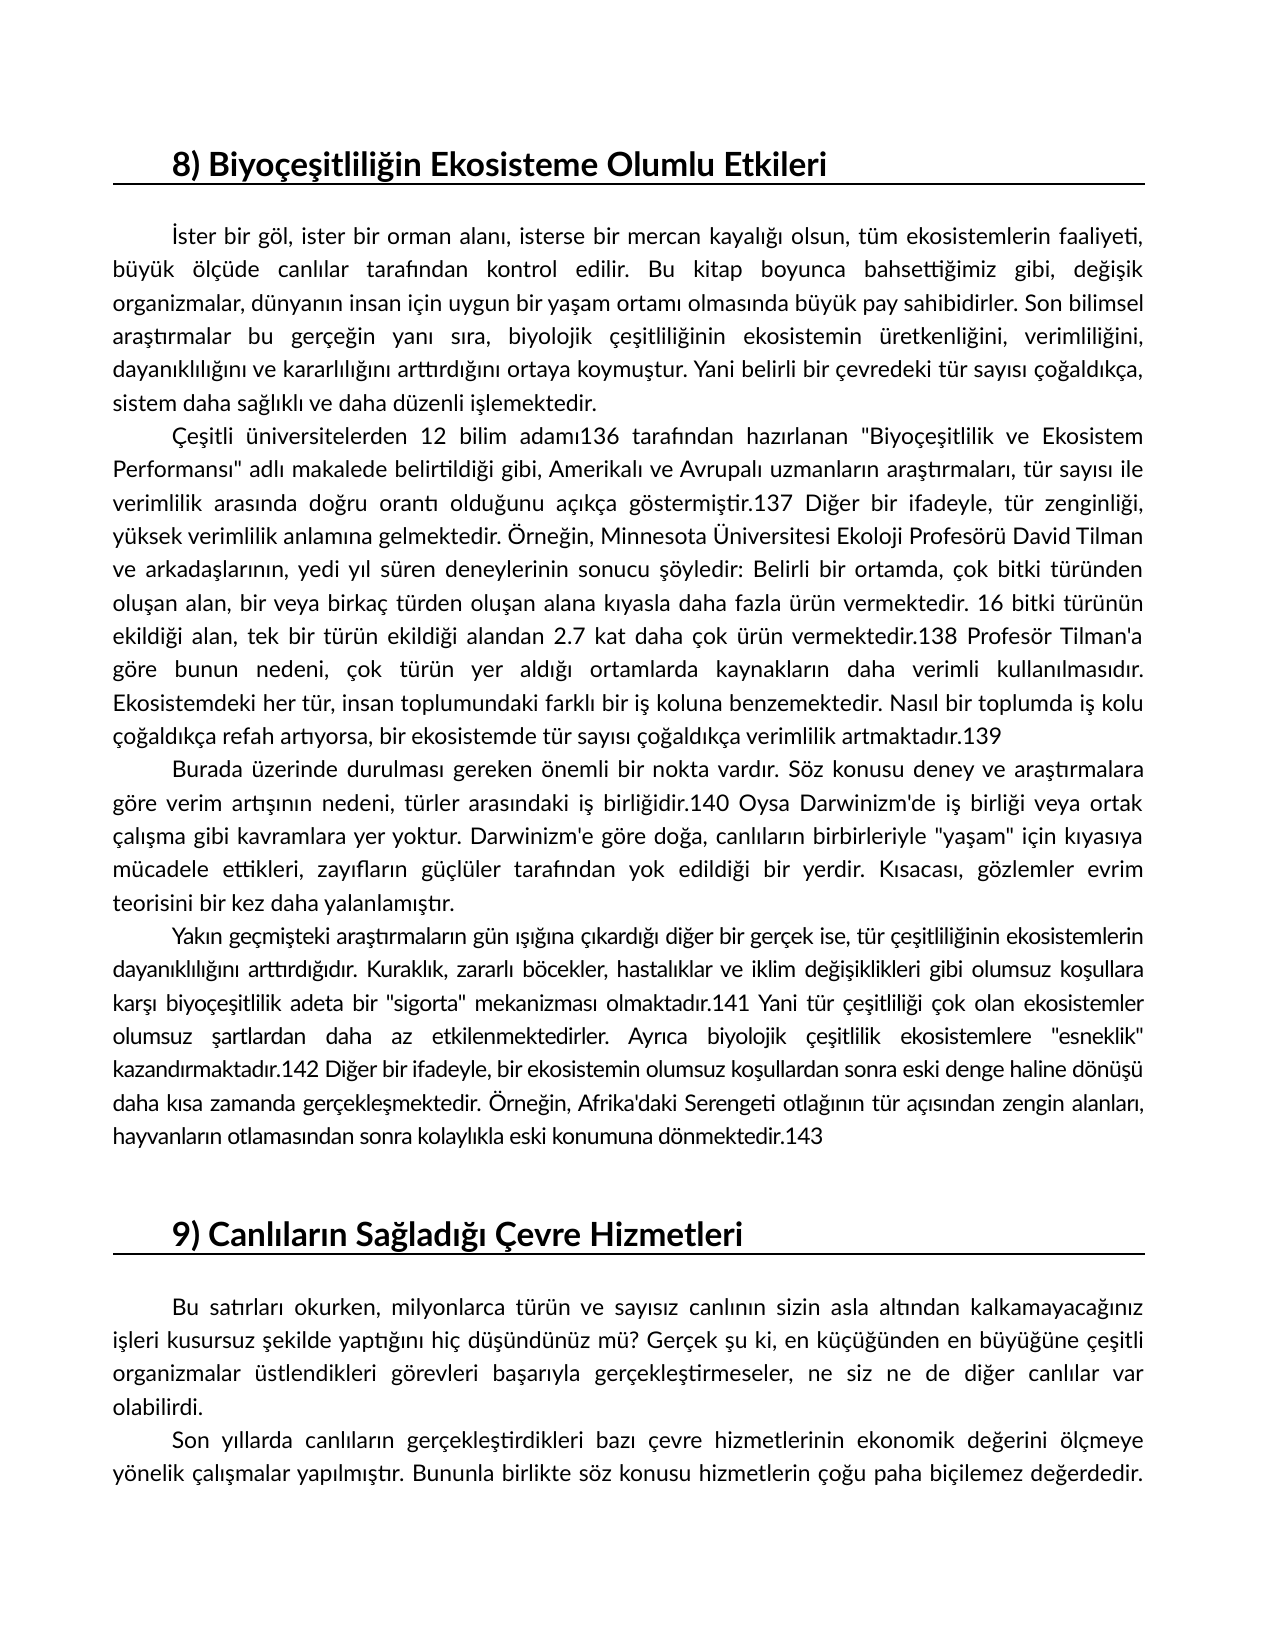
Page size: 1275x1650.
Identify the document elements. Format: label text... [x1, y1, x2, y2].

text Çeşitli üniversitelerden 12 bilim adamı136 tarafından hazırlanan "Biyoçeşitlilik ve Ekosistem Performansı" adlı makalede belirtildiği gibi, Amerikalı ve Avrupalı uzmanların araştırmaları, tür sayısı ile verimlilik arasında doğru orantı olduğunu açıkça göstermiştir.137 Diğer bir ifadeyle, tür zenginliği, yüksek verimlilik anlamına gelmektedir. Örneğin, Minnesota Üniversitesi Ekoloji Profesörü David Tilman ve arkadaşlarının, yedi yıl süren deneylerinin sonucu şöyledir: Belirli bir ortamda, çok bitki türünden oluşan alan, bir veya birkaç türden oluşan alana kıyasla daha fazla ürün vermektedir. 16 bitki türünün ekildiği alan, tek bir türün ekildiği alandan 2.7 kat daha çok ürün vermektedir.138 Profesör Tilman'a göre bunun nedeni, çok türün yer aldığı ortamlarda kaynakların daha verimli kullanılmasıdır. Ekosistemdeki her tür, insan toplumundaki farklı bir iş koluna benzemektedir. Nasıl bir toplumda iş kolu çoğaldıkça refah artıyorsa, bir ekosistemde tür sayısı çoğaldıkça verimlilik artmaktadır.139 [112, 418, 1145, 751]
text 9) Canlıların Sağladığı Çevre Hizmetleri [112, 1218, 1145, 1255]
text 8) Biyoçeşitliliğin Ekosisteme Olumlu Etkileri [112, 148, 1145, 184]
text Son yıllarda canlıların gerçekleştirdikleri bazı çevre hizmetlerinin ekonomik değerini ölçmeye yönelik çalışmalar yapılmıştır. Bununla birlikte söz konusu hizmetlerin çoğu paha biçilemez değerdedir. [112, 1422, 1145, 1488]
text Yakın geçmişteki araştırmaların gün ışığına çıkardığı diğer bir gerçek ise, tür çeşitliliğinin ekosistemlerin dayanıklılığını arttırdığıdır. Kuraklık, zararlı böcekler, hastalıklar ve iklim değişiklikleri gibi olumsuz koşullara karşı biyoçeşitlilik adeta bir "sigorta" mekanizması olmaktadır.141 Yani tür çeşitliliği çok olan ekosistemler olumsuz şartlardan daha az etkilenmektedirler. Ayrıca biyolojik çeşitlilik ekosistemlere "esneklik" kazandırmaktadır.142 Diğer bir ifadeyle, bir ekosistemin olumsuz koşullardan sonra eski denge haline dönüşü daha kısa zamanda gerçekleşmektedir. Örneğin, Afrika'daki Serengeti otlağının tür açısından zengin alanları, hayvanların otlamasından sonra kolaylıkla eski konumuna dönmektedir.143 [112, 918, 1145, 1151]
text İster bir göl, ister bir orman alanı, isterse bir mercan kayalığı olsun, tüm ekosistemlerin faaliyeti, büyük ölçüde canlılar tarafından kontrol edilir. Bu kitap boyunca bahsettiğimiz gibi, değişik organizmalar, dünyanın insan için uygun bir yaşam ortamı olmasında büyük pay sahibidirler. Son bilimsel araştırmalar bu gerçeğin yanı sıra, biyolojik çeşitliliğinin ekosistemin üretkenliğini, verimliliğini, dayanıklılığını ve kararlılığını arttırdığını ortaya koymuştur. Yani belirli bir çevredeki tür sayısı çoğaldıkça, sistem daha sağlıklı ve daha düzenli işlemektedir. [112, 218, 1145, 418]
text Burada üzerinde durulması gereken önemli bir nokta vardır. Söz konusu deney ve araştırmalara göre verim artışının nedeni, türler arasındaki iş birliğidir.140 Oysa Darwinizm'de iş birliği veya ortak çalışma gibi kavramlara yer yoktur. Darwinizm'e göre doğa, canlıların birbirleriyle "yaşam" için kıyasıya mücadele ettikleri, zayıfların güçlüler tarafından yok edildiği bir yerdir. Kısacası, gözlemler evrim teorisini bir kez daha yalanlamıştır. [112, 751, 1145, 918]
text Bu satırları okurken, milyonlarca türün ve sayısız canlının sizin asla altından kalkamayacağınız işleri kusursuz şekilde yaptığını hiç düşündünüz mü? Gerçek şu ki, en küçüğünden en büyüğüne çeşitli organizmalar üstlendikleri görevleri başarıyla gerçekleştirmeseler, ne siz ne de diğer canlılar var olabilirdi. [112, 1288, 1145, 1422]
